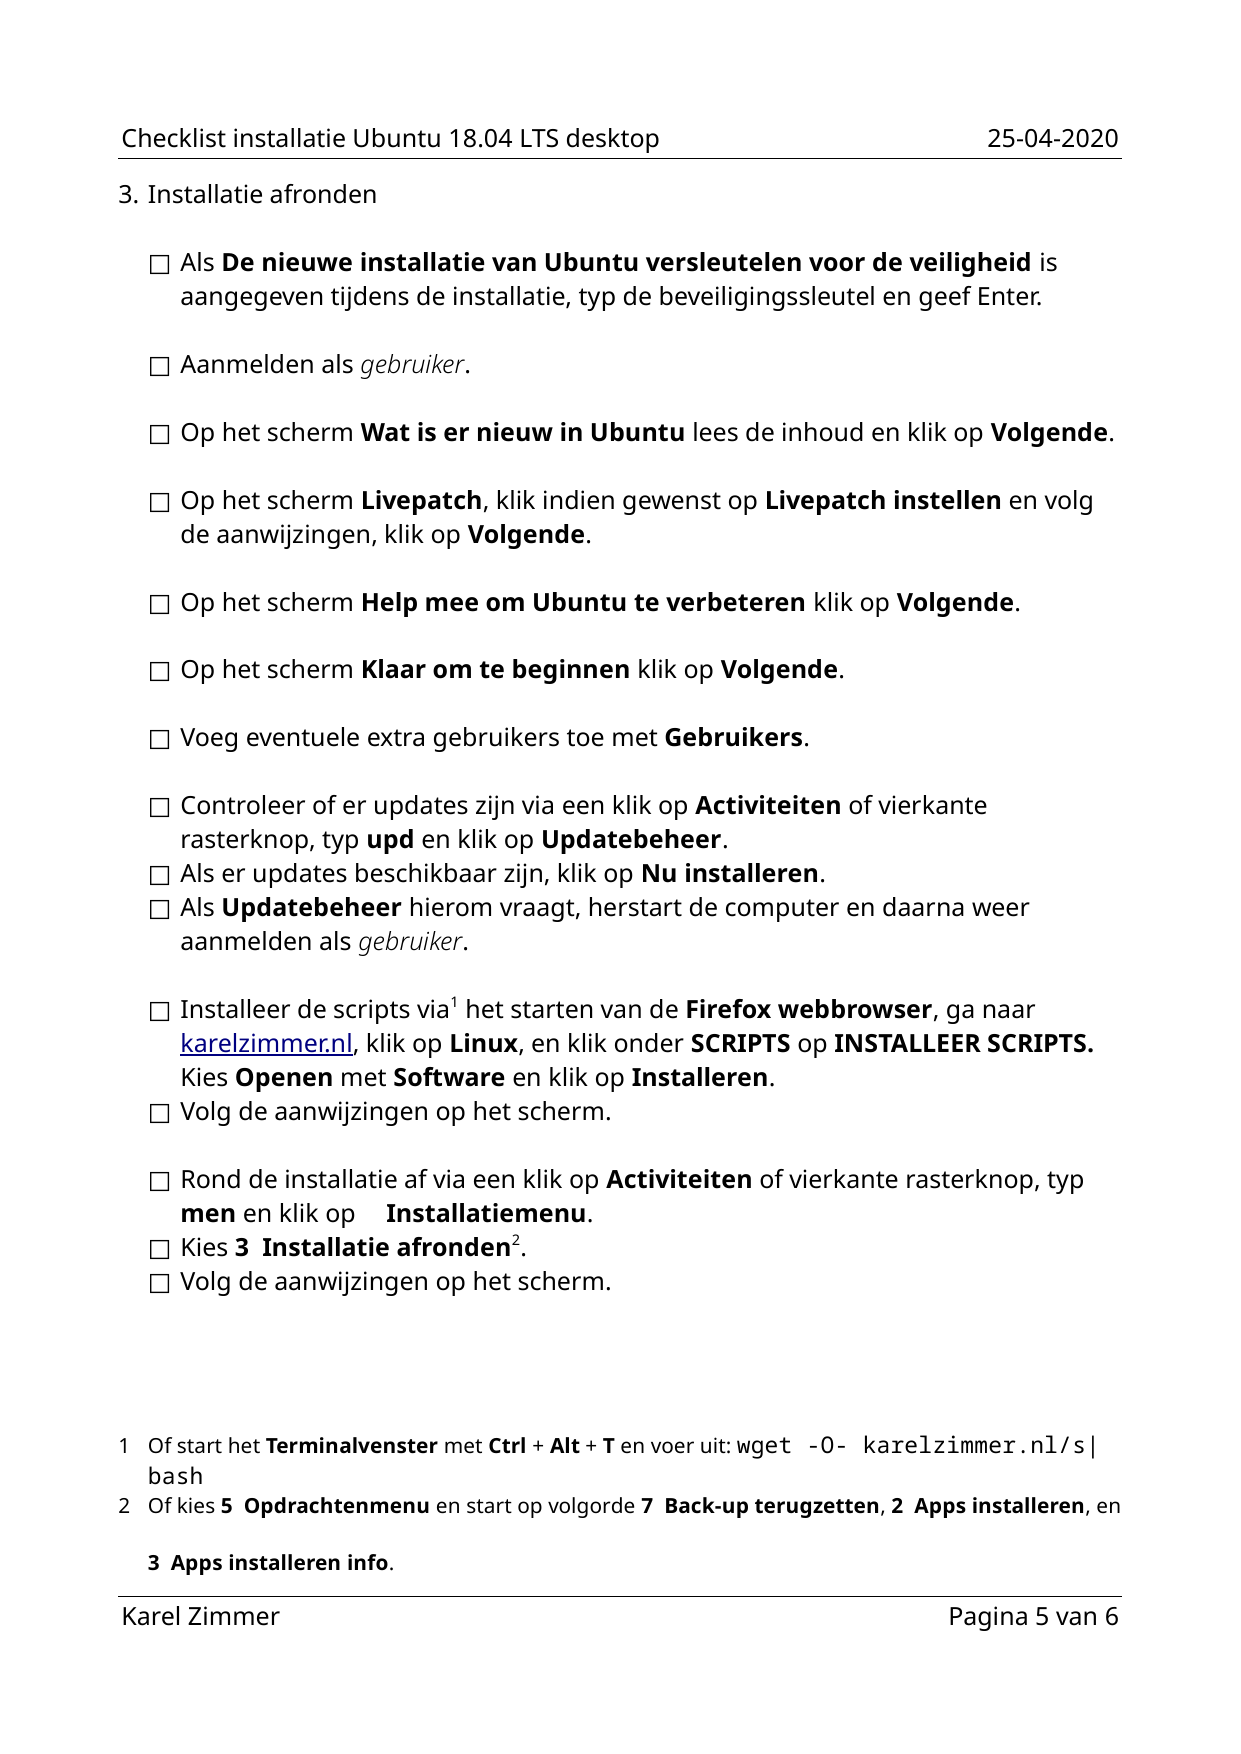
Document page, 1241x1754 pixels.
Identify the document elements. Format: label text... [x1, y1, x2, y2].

list Voeg eventuele extra gebruikers toe met Gebruikers. [148, 720, 1122, 754]
list Kies 3 Installatie afronden. [148, 1230, 1122, 1264]
list Installeer de scripts via het starten van de Firefox webbrowser, ga naar karelzimmer.nl, klik op Linux, en klik onder SCRIPTS op INSTALLEER SCRIPTS. Kies Openen met Software en klik op Installeren. [148, 992, 1122, 1094]
list Volg de aanwijzingen op het scherm. [148, 1264, 1122, 1298]
list Op het scherm Klaar om te beginnen klik op Volgende. [148, 652, 1122, 720]
list Als De nieuwe installatie van Ubuntu versleutelen voor de veiligheid is aangegeven tijdens de installatie, typ de beveiligingssleutel en geef Enter. [148, 245, 1122, 313]
list Als Updatebeheer hierom vraagt, herstart de computer en daarna weer aanmelden als gebruiker. [148, 890, 1122, 958]
list Of start het Terminalvenster met Ctrl + Alt + T en voer uit: wget -O- karelzimmer.nl/s|bash [118, 1429, 1122, 1491]
list Op het scherm Help mee om Ubuntu te verbeteren klik op Volgende. [148, 584, 1122, 618]
list Als er updates beschikbaar zijn, klik op Nu installeren. [148, 856, 1122, 890]
list Rond de installatie af via een klik op Activiteiten of vierkante rasterknop, typ men en klik op  Installatiemenu. [148, 1162, 1122, 1230]
list Aanmelden als gebruiker. [148, 347, 1122, 381]
list Controleer of er updates zijn via een klik op Activiteiten of vierkante rasterknop, typ upd en klik op Updatebeheer. [148, 788, 1122, 856]
list Volg de aanwijzingen op het scherm. [148, 1094, 1122, 1128]
list Installatie afronden [118, 177, 1122, 211]
list Of kies 5 Opdrachtenmenu en start op volgorde 7 Back-up terugzetten, 2 Apps installeren, en 3 Apps installeren info. [118, 1491, 1122, 1577]
list Op het scherm Wat is er nieuw in Ubuntu lees de inhoud en klik op Volgende. [148, 415, 1122, 449]
list Op het scherm Livepatch, klik indien gewenst op Livepatch instellen en volg de aanwijzingen, klik op Volgende. [148, 483, 1122, 551]
